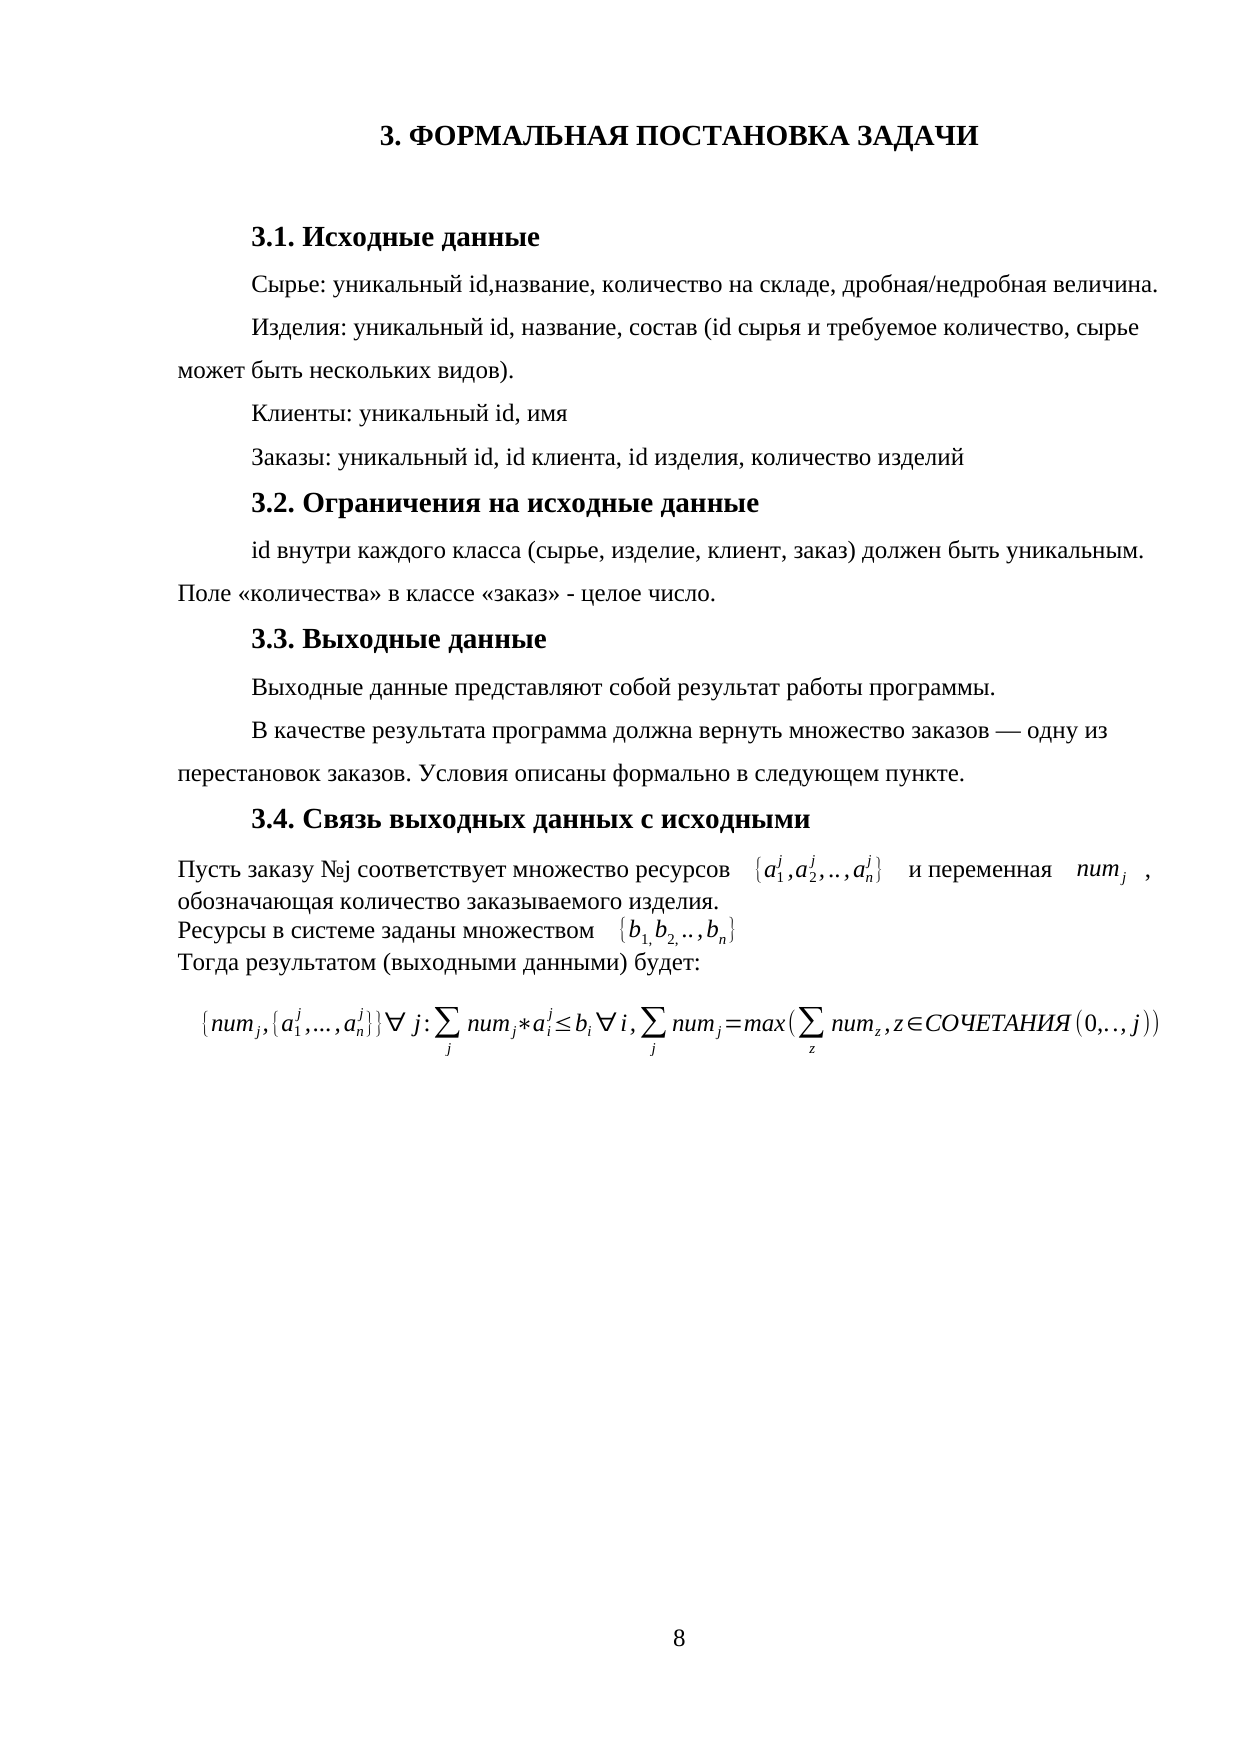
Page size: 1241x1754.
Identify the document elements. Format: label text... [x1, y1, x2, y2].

text Выходные данные представляют собой результат работы программы. [177, 672, 1181, 700]
text 3.2. Ограничения на исходные данные [177, 485, 1181, 518]
text 3.3. Выходные данные [177, 621, 1181, 655]
text Заказы: уникальный id, id клиента, id изделия, количество изделий [177, 442, 1181, 470]
text 3. Формальная постановка задачи [177, 118, 1181, 152]
text Сырье: уникальный id,название, количество на складе, дробная/недробная величина. [177, 269, 1181, 298]
text Тогда результатом (выходными данными) будет: [177, 947, 1181, 976]
text Ресурсы в системе заданы множеством [177, 915, 1181, 947]
text id внутри каждого класса (сырье, изделие, клиент, заказ) должен быть уникальным. Поле «количества» в классе «заказ» - целое число. [177, 535, 1181, 607]
text Пусть заказу №j соответствует множество ресурсов и переменная , обозначающая количество заказываемого изделия. [177, 851, 1181, 915]
text 3.1. Исходные данные [177, 219, 1181, 252]
text Клиенты: уникальный id, имя [177, 398, 1181, 427]
text Изделия: уникальный id, название, состав (id сырья и требуемое количество, сырье может быть нескольких видов). [177, 312, 1181, 384]
text В качестве результата программа должна вернуть множество заказов — одну из перестановок заказов. Условия описаны формально в следующем пункте. [177, 715, 1181, 787]
text 3.4. Связь выходных данных с исходными [177, 801, 1181, 834]
